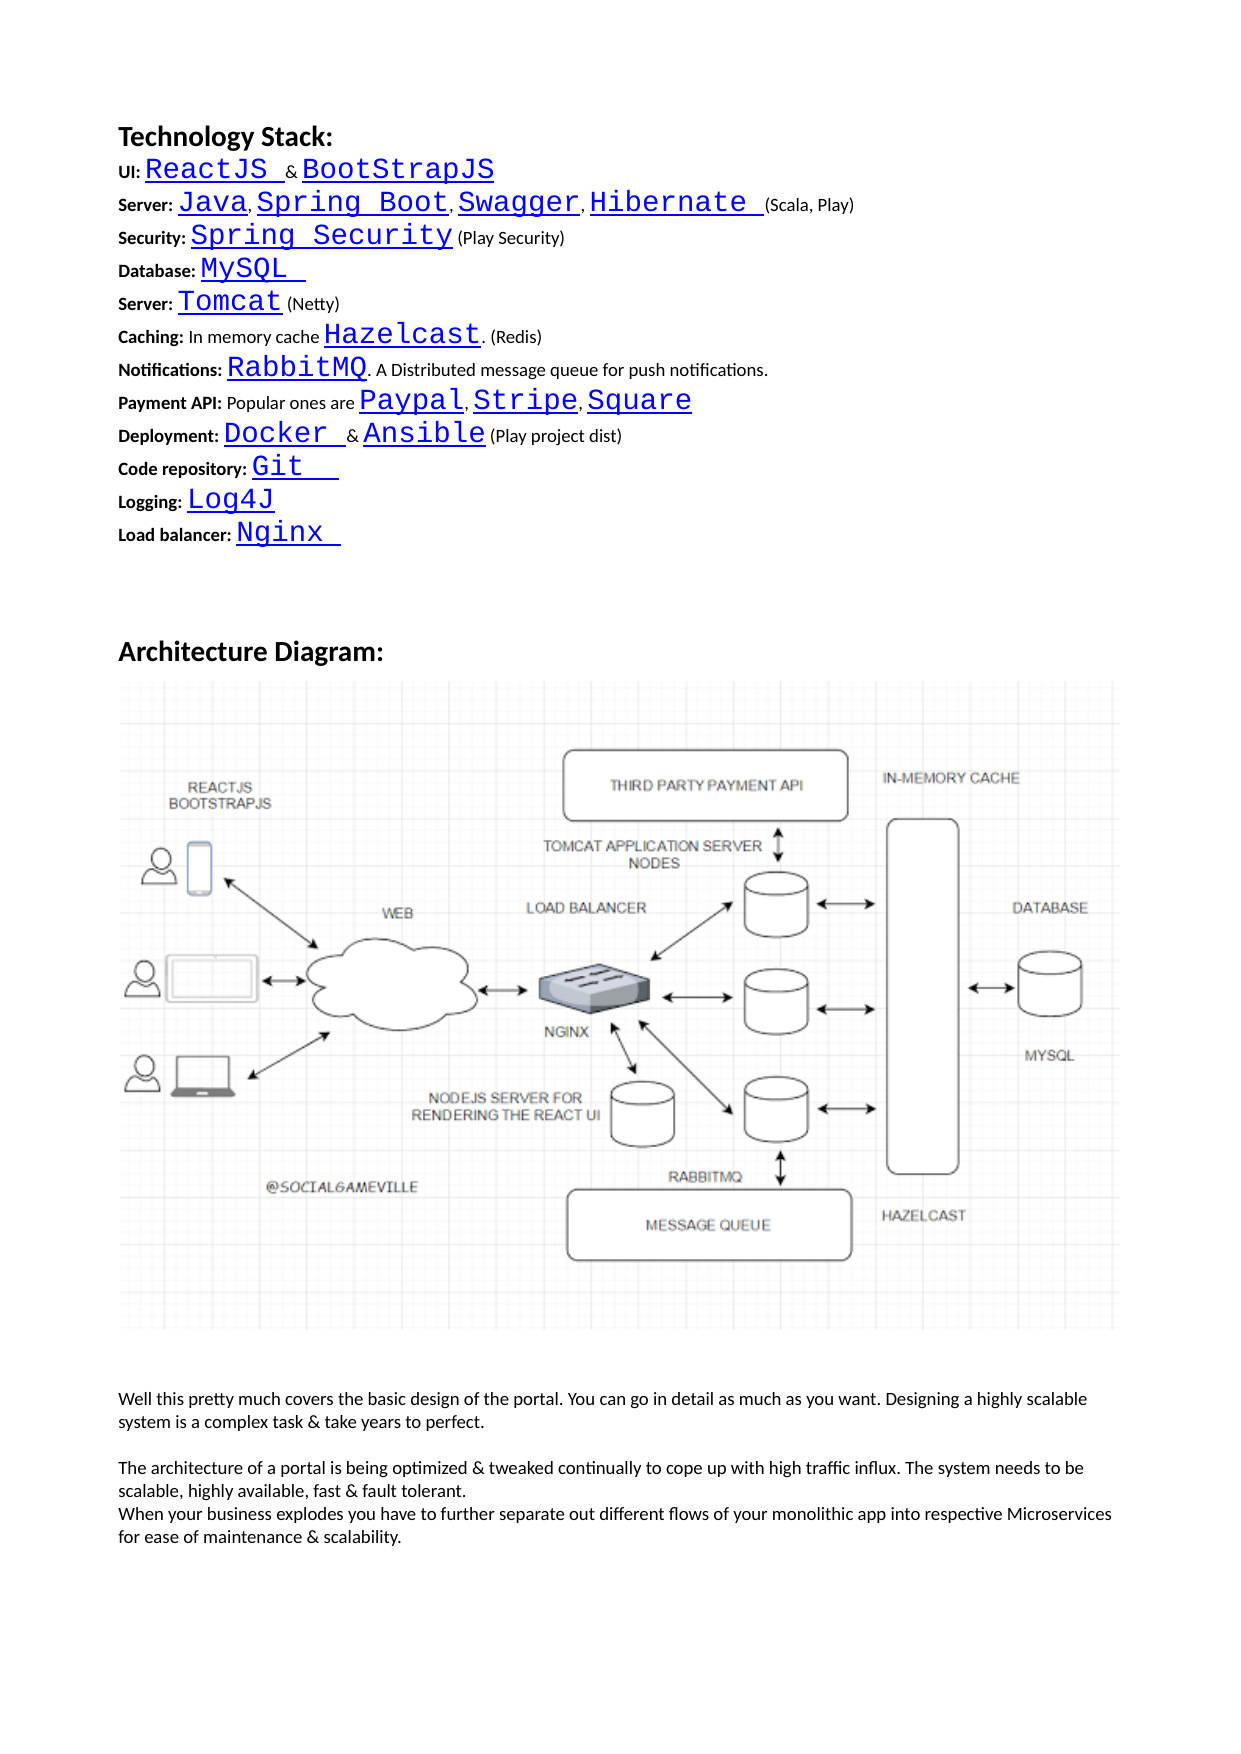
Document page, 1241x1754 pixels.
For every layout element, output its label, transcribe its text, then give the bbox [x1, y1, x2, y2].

picture [120, 681, 1121, 1330]
subtitle Well this pretty much covers the basic design of the portal. You can go in detail as much as you want. Designing a highly scalable system is a complex task & take years to perfect. The architecture of a portal is being optimized & tweaked continually to cope up with high traffic influx. The system needs to be scalable, highly available, fast & fault tolerant. When your business explodes you have to further separate out different flows of your monolithic app into respective Microservices for ease of maintenance & scalability. [118, 1388, 1122, 1582]
subtitle Architecture Diagram: [118, 633, 1122, 669]
subtitle Technology Stack: UI: ReactJS & BootStrapJS Server: Java, Spring Boot, Swagger, Hibernate (Scala, Play) Security: Spring Security (Play Security) Database: MySQL Server: Tomcat (Netty) Caching: In memory cache Hazelcast. (Redis) Notifications: RabbitMQ. A Distributed message queue for push notifications. Payment API: Popular ones are Paypal, Stripe, Square Deployment: Docker & Ansible (Play project dist) Code repository: Git Logging: Log4J Load balancer: Nginx [118, 118, 1122, 550]
